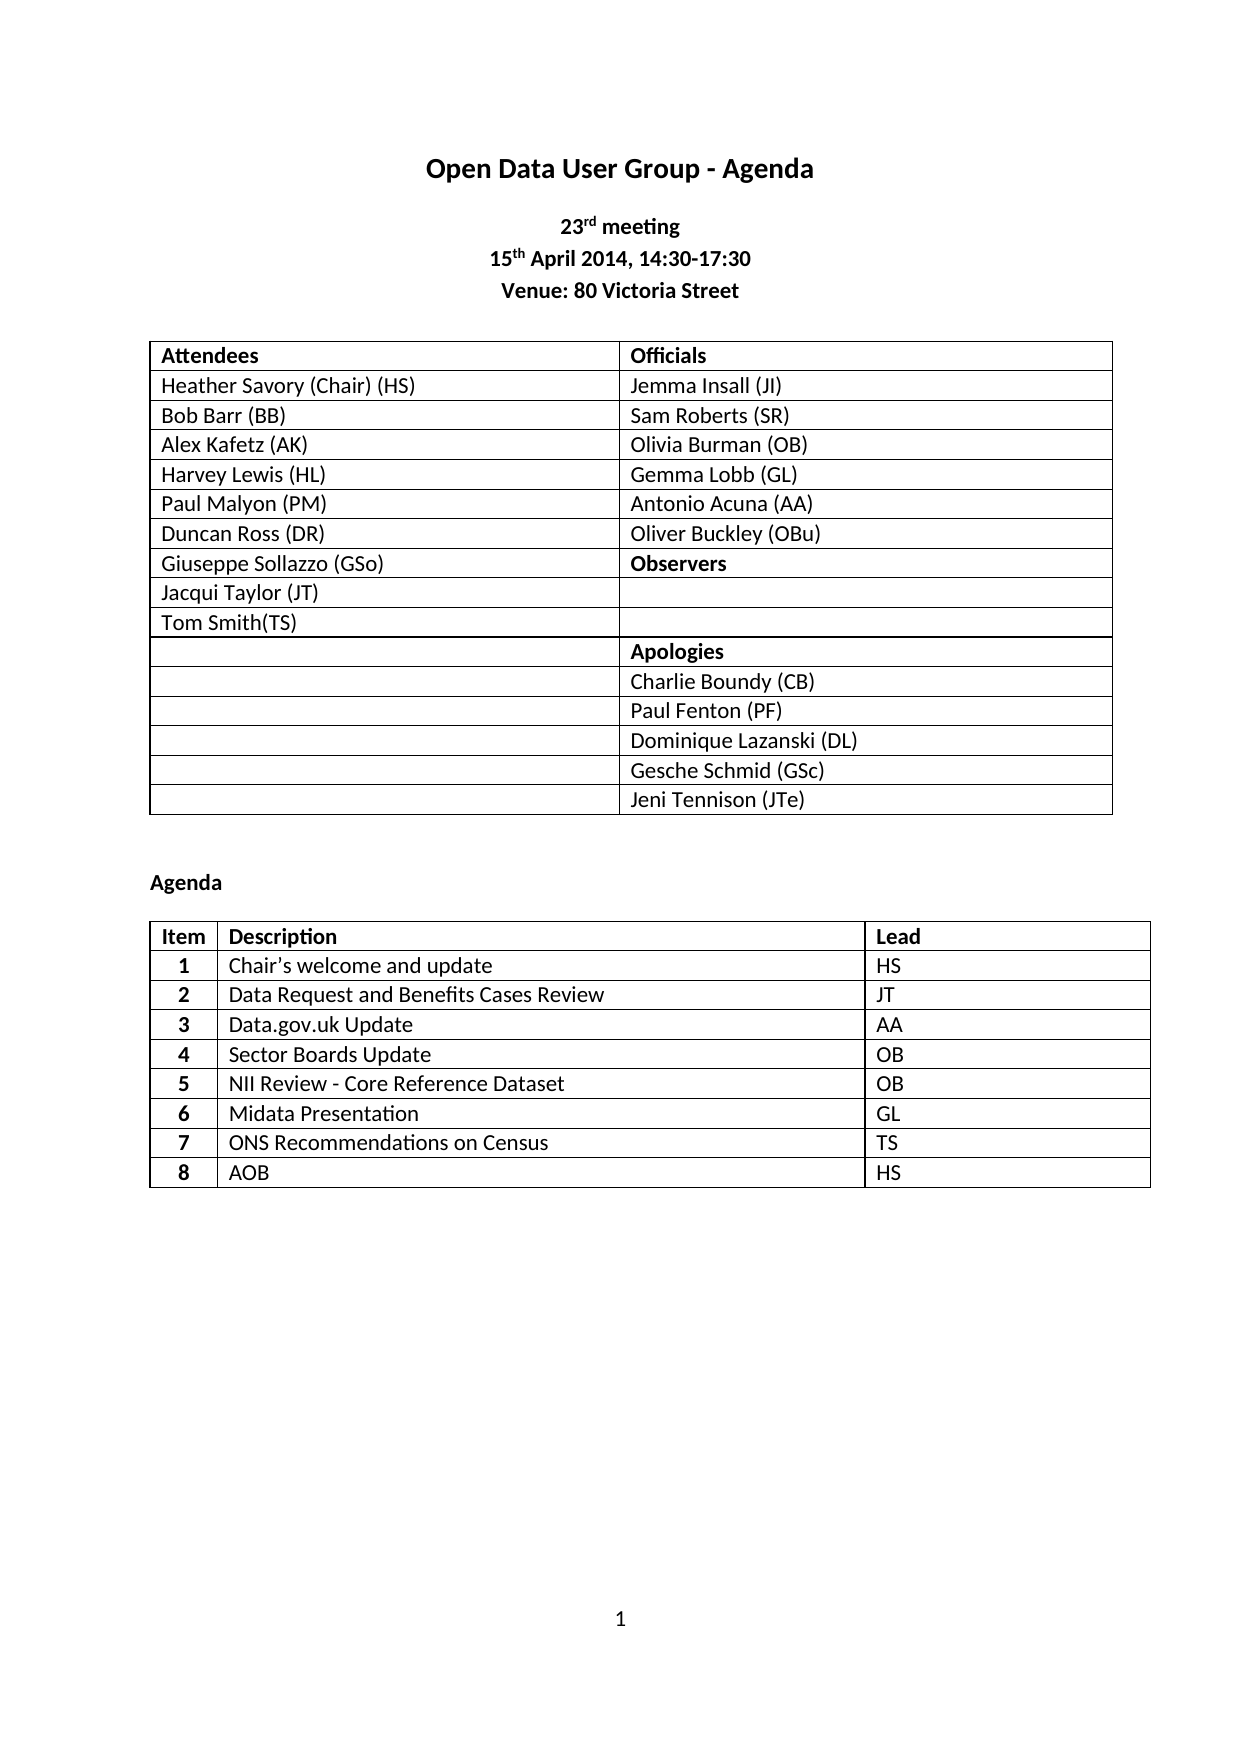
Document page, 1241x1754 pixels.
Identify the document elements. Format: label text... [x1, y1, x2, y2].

table_cell Apologies [620, 638, 1112, 666]
table_cell 8 [151, 1158, 217, 1187]
table_cell OB [866, 1040, 1150, 1068]
table_cell GL [866, 1099, 1150, 1127]
table_cell Jacqui Taylor (JT) [151, 578, 619, 607]
table_cell Gemma Lobb (GL) [620, 460, 1112, 488]
table_cell HS [866, 951, 1150, 979]
table_cell HS [866, 1158, 1150, 1187]
table_cell [151, 667, 619, 696]
table_cell 5 [151, 1069, 217, 1098]
text Venue: 80 Victoria Street [150, 276, 1090, 304]
table_cell 2 [151, 981, 217, 1009]
table_cell Charlie Boundy (CB) [620, 667, 1112, 696]
text Open Data User Group - Agenda [150, 150, 1090, 186]
table_cell JT [866, 981, 1150, 1009]
table_header Lead [866, 922, 1150, 950]
table_header Attendees [151, 342, 619, 370]
table_cell Tom Smith(TS) [151, 608, 619, 636]
table_cell Dominique Lazanski (DL) [620, 726, 1112, 755]
table_cell Observers [620, 549, 1112, 577]
table_header Item [151, 922, 217, 950]
table_cell Antonio Acuna (AA) [620, 490, 1112, 518]
text 23rd meeting [150, 212, 1090, 240]
table_cell [620, 608, 1112, 636]
table_cell [151, 638, 619, 666]
table_cell Jemma Insall (JI) [620, 371, 1112, 400]
table_cell [620, 578, 1112, 607]
table_header Description [218, 922, 864, 950]
table_cell Harvey Lewis (HL) [151, 460, 619, 488]
table_cell OB [866, 1069, 1150, 1098]
table_cell Alex Kafetz (AK) [151, 430, 619, 459]
table_cell TS [866, 1129, 1150, 1157]
table_cell 4 [151, 1040, 217, 1068]
table_cell [151, 697, 619, 725]
table_header Officials [620, 342, 1112, 370]
table_cell Jeni Tennison (JTe) [620, 785, 1112, 814]
table_cell Oliver Buckley (OBu) [620, 519, 1112, 548]
table_cell 6 [151, 1099, 217, 1127]
table_cell Chair’s welcome and update [218, 951, 864, 979]
table_cell Olivia Burman (OB) [620, 430, 1112, 459]
table_cell NII Review - Core Reference Dataset [218, 1069, 864, 1098]
table_cell 3 [151, 1010, 217, 1039]
table_cell Paul Malyon (PM) [151, 490, 619, 518]
table_cell Heather Savory (Chair) (HS) [151, 371, 619, 400]
table_cell Sector Boards Update [218, 1040, 864, 1068]
table_cell AA [866, 1010, 1150, 1039]
table_cell 1 [151, 951, 217, 979]
table_cell [151, 726, 619, 755]
text Agenda [150, 868, 1090, 896]
table_cell Data.gov.uk Update [218, 1010, 864, 1039]
table_cell [151, 756, 619, 784]
table_cell ONS Recommendations on Census [218, 1129, 864, 1157]
table_cell Giuseppe Sollazzo (GSo) [151, 549, 619, 577]
table_cell Duncan Ross (DR) [151, 519, 619, 548]
table_cell AOB [218, 1158, 864, 1187]
table_cell 7 [151, 1129, 217, 1157]
table_cell Sam Roberts (SR) [620, 401, 1112, 429]
text 15th April 2014, 14:30-17:30 [150, 244, 1090, 272]
table_cell Gesche Schmid (GSc) [620, 756, 1112, 784]
table_cell Midata Presentation [218, 1099, 864, 1127]
table_cell [151, 785, 619, 814]
table_cell Paul Fenton (PF) [620, 697, 1112, 725]
table_cell Bob Barr (BB) 2:30o [151, 401, 619, 429]
table_cell Data Request and Benefits Cases Review [218, 981, 864, 1009]
